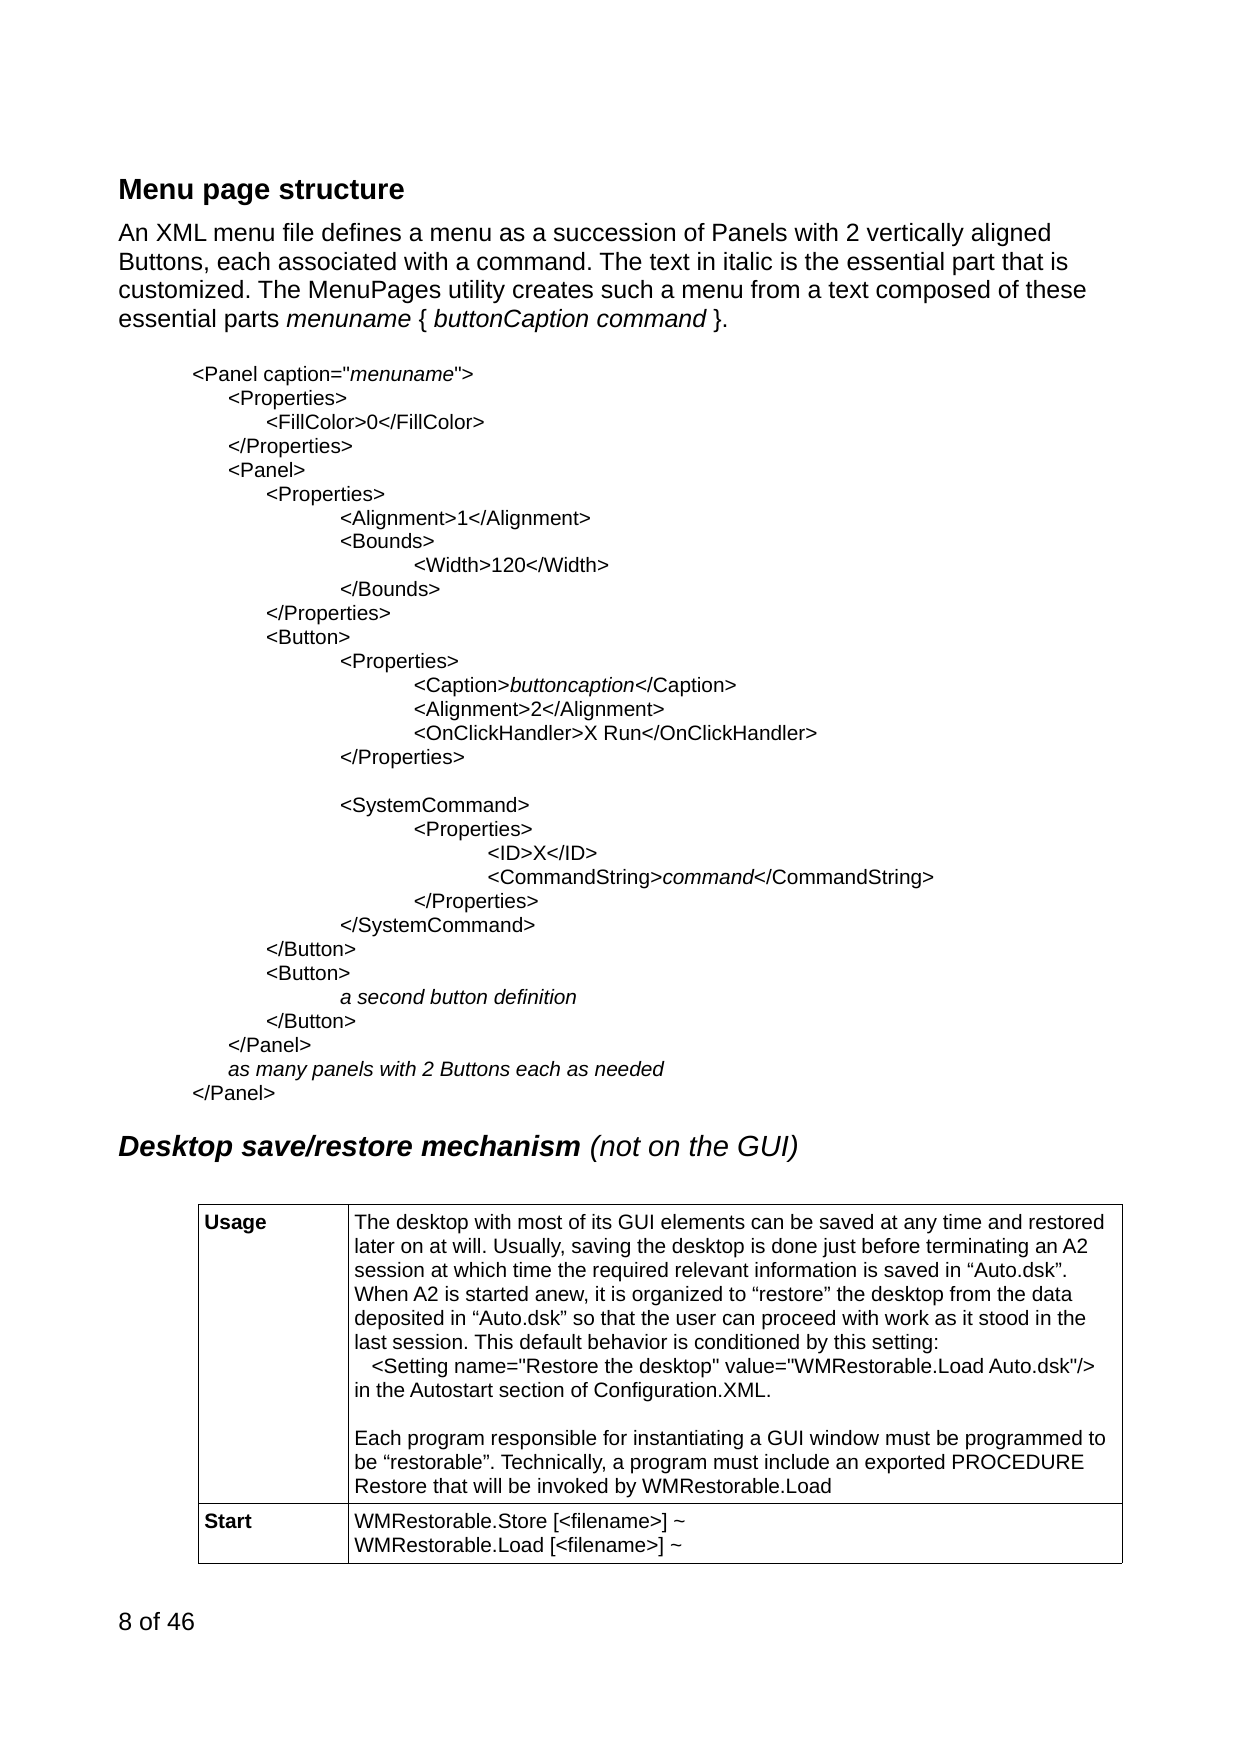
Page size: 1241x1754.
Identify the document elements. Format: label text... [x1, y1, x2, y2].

text as many panels with 2 Buttons each as needed </Panel> [192, 1056, 1122, 1104]
text An XML menu file defines a menu as a succession of Panels with 2 vertically aligned Buttons, each associated with a command. The text in italic is the essential part that is customized. The MenuPages utility creates such a menu from a text composed of these essential parts menuname { buttonCaption command }. [118, 218, 1122, 333]
table_cell Start [199, 1504, 348, 1563]
subtitle Desktop save/restore mechanism (not on the GUI) [118, 1129, 1122, 1163]
text a second button definition </Button> </Panel> [192, 984, 1122, 1056]
table_header Usage [199, 1205, 348, 1503]
subtitle Menu page structure [118, 172, 1122, 205]
text <Panel caption="menuname"> <Properties> <FillColor>0</FillColor> </Properties> <Panel> <Properties> <Alignment>1</Alignment> <Bounds> <Width>120</Width> </Bounds> </Properties> <Button> <Properties> <Caption>buttoncaption</Caption> <Alignment>2</Alignment> <OnClickHandler>X Run</OnClickHandler> </Properties> <SystemCommand> <Properties> <ID>X</ID> <CommandString>command</CommandString> </Properties> </SystemCommand> </Button> <Button> [192, 362, 1122, 984]
table_header The desktop with most of its GUI elements can be saved at any time and restored later on at will. Usually, saving the desktop is done just before terminating an A2 session at which time the required relevant information is saved in “Auto.dsk”. When A2 is started anew, it is organized to “restore” the desktop from the data deposited in “Auto.dsk” so that the user can proceed with work as it stood in the last session. This default behavior is conditioned by this setting: <Setting name="Restore the desktop" value="WMRestorable.Load Auto.dsk"/> in the Autostart section of Configuration.XML. Each program responsible for instantiating a GUI window must be programmed to be “restorable”. Technically, a program must include an exported PROCEDURE Restore that will be invoked by WMRestorable.Load [349, 1205, 1122, 1503]
table_cell WMRestorable.Store [<filename>] ~ WMRestorable.Load [<filename>] ~ [349, 1504, 1122, 1563]
